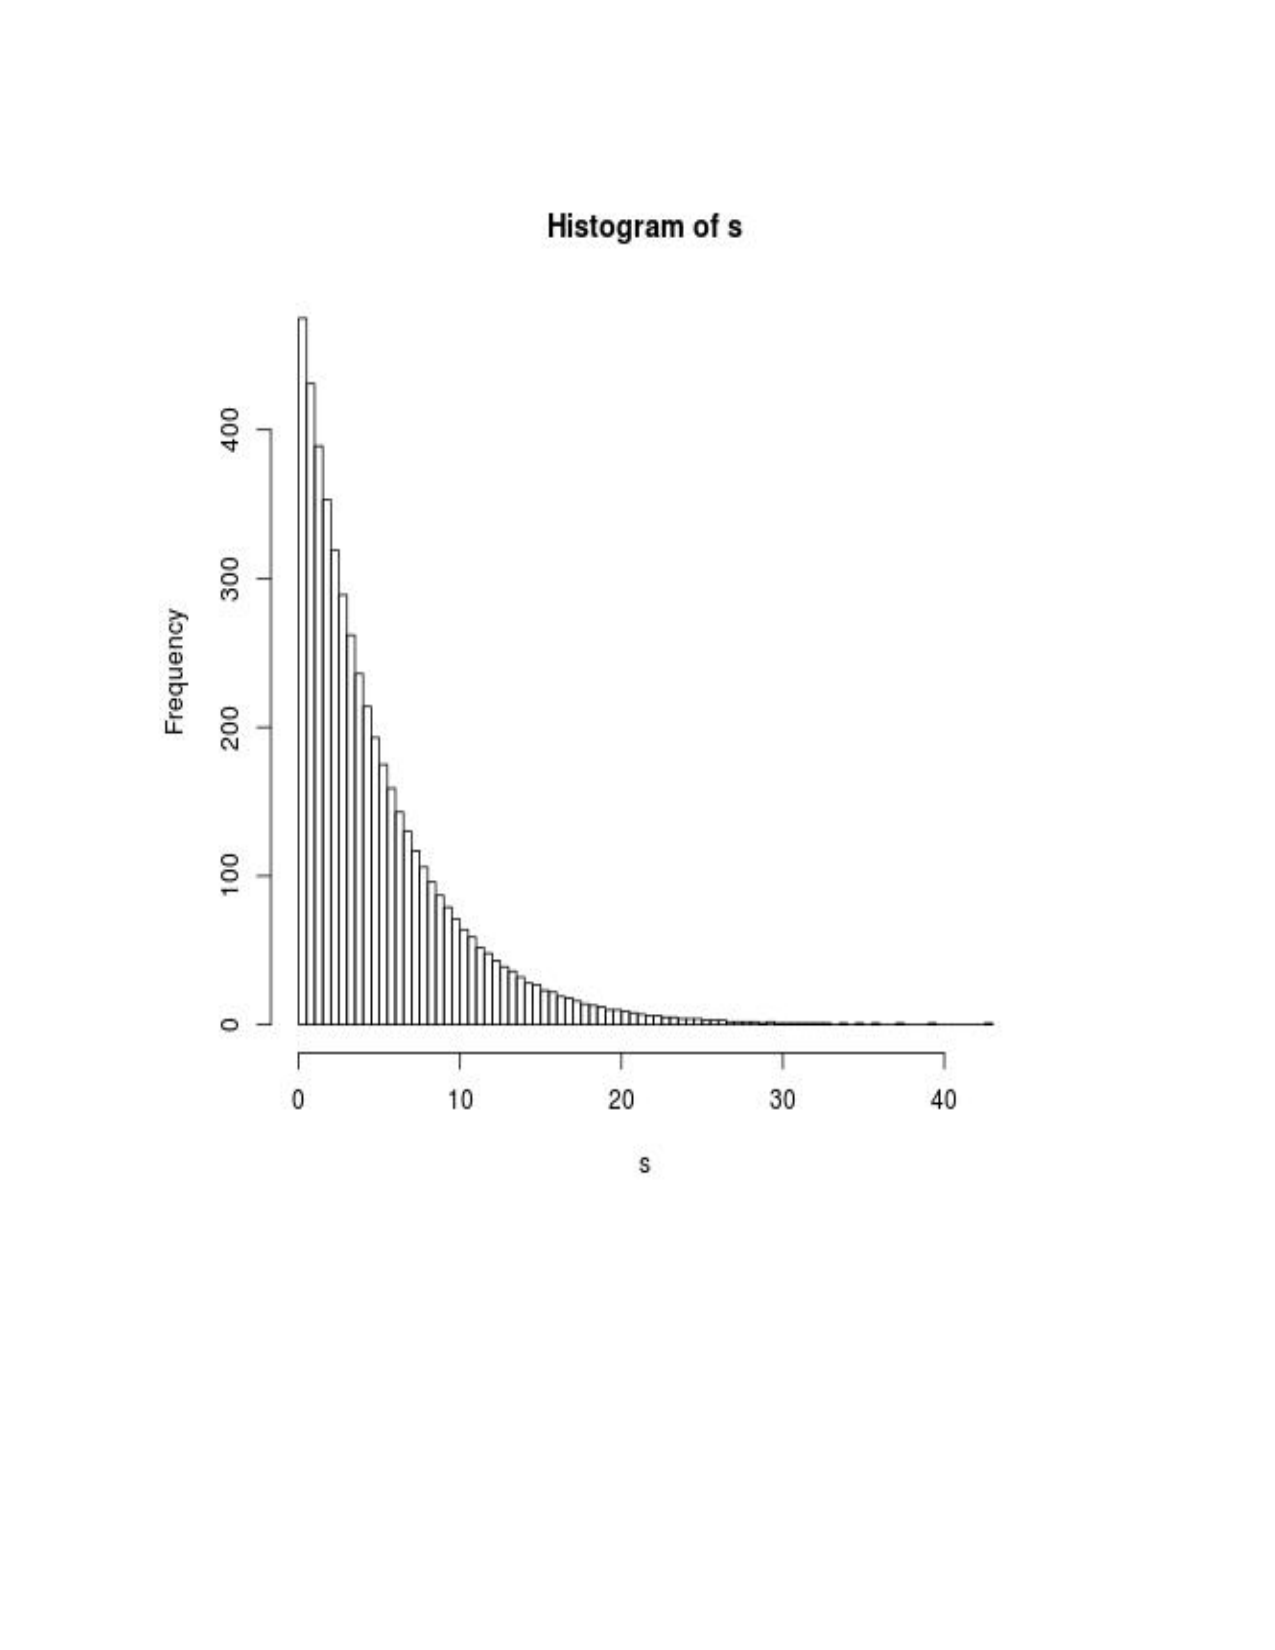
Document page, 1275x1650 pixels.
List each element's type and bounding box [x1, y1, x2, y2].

picture [158, 161, 1079, 1215]
